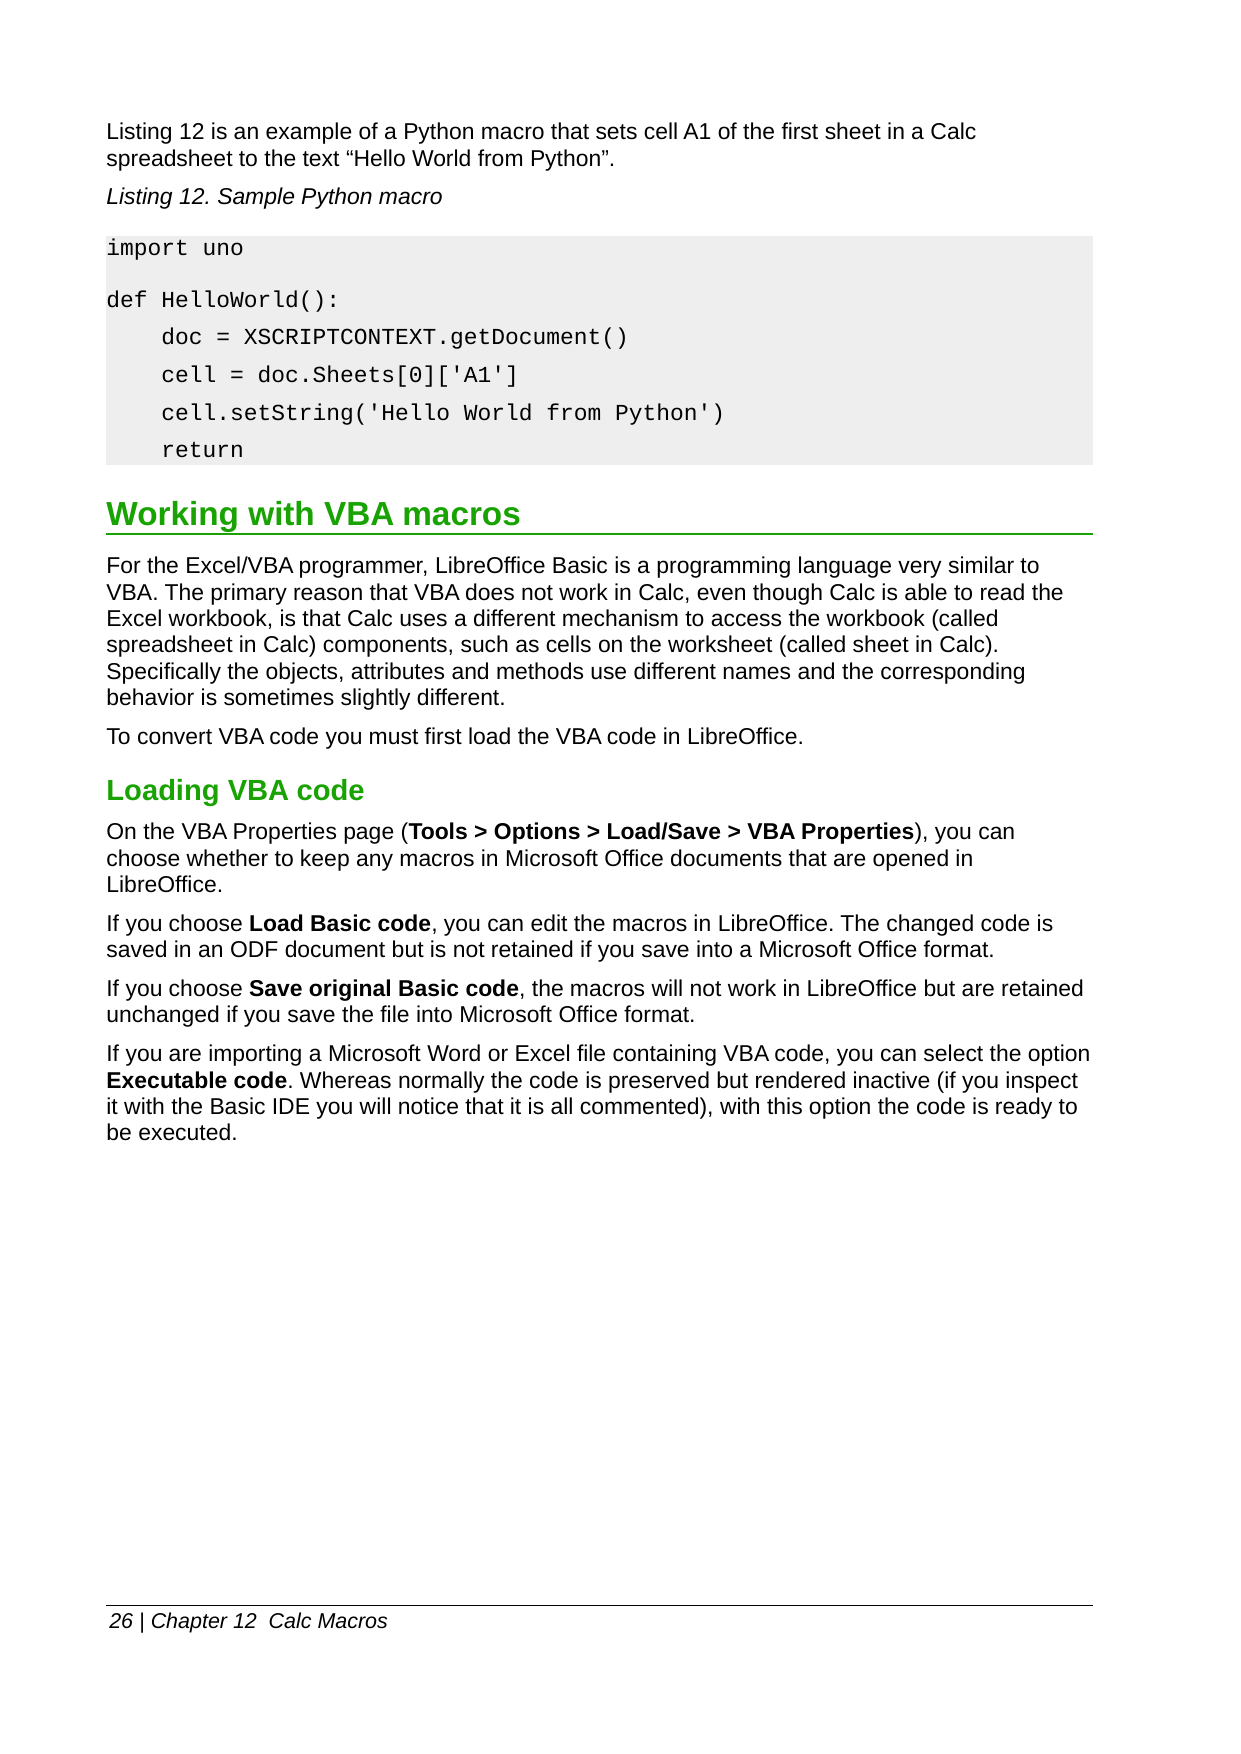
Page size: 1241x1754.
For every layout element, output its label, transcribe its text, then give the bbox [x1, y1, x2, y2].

text If you are importing a Microsoft Word or Excel file containing VBA code, you can select the option Executable code. Whereas normally the code is preserved but rendered inactive (if you inspect it with the Basic IDE you will notice that it is all commented), with this option the code is ready to be executed. [106, 1040, 1093, 1146]
text If you choose Load Basic code, you can edit the macros in LibreOffice. The changed code is saved in an ODF document but is not retained if you save into a Microsoft Office format. [106, 910, 1093, 963]
text If you choose Save original Basic code, the macros will not work in LibreOffice but are retained unchanged if you save the file into Microsoft Office format. [106, 975, 1093, 1028]
text doc = XSCRIPTCONTEXT.getDocument() [106, 326, 1093, 352]
text On the VBA Properties page (Tools > Options > Load/Save > VBA Properties), you can choose whether to keep any macros in Microsoft Office documents that are opened in LibreOffice. [106, 818, 1093, 897]
text cell.setString('Hello World from Python') [106, 401, 1093, 427]
text return [106, 439, 1093, 465]
subtitle Loading VBA code [106, 773, 1093, 807]
subtitle Working with VBA macros [106, 494, 1093, 533]
text Listing 12. Sample Python macro [106, 183, 1093, 210]
text cell = doc.Sheets[0]['A1'] [106, 363, 1093, 389]
text import uno def HelloWorld(): [106, 236, 1093, 314]
text To convert VBA code you must first load the VBA code in LibreOffice. [106, 723, 1093, 749]
text Listing 12 is an example of a Python macro that sets cell A1 of the first sheet in a Calc spreadsheet to the text “Hello World from Python”. [106, 118, 1093, 171]
text For the Excel/VBA programmer, LibreOffice Basic is a programming language very similar to VBA. The primary reason that VBA does not work in Calc, even though Calc is able to read the Excel workbook, is that Calc uses a different mechanism to access the workbook (called spreadsheet in Calc) components, such as cells on the worksheet (called sheet in Calc). Specifically the objects, attributes and methods use different names and the corresponding behavior is sometimes slightly different. [106, 552, 1093, 711]
